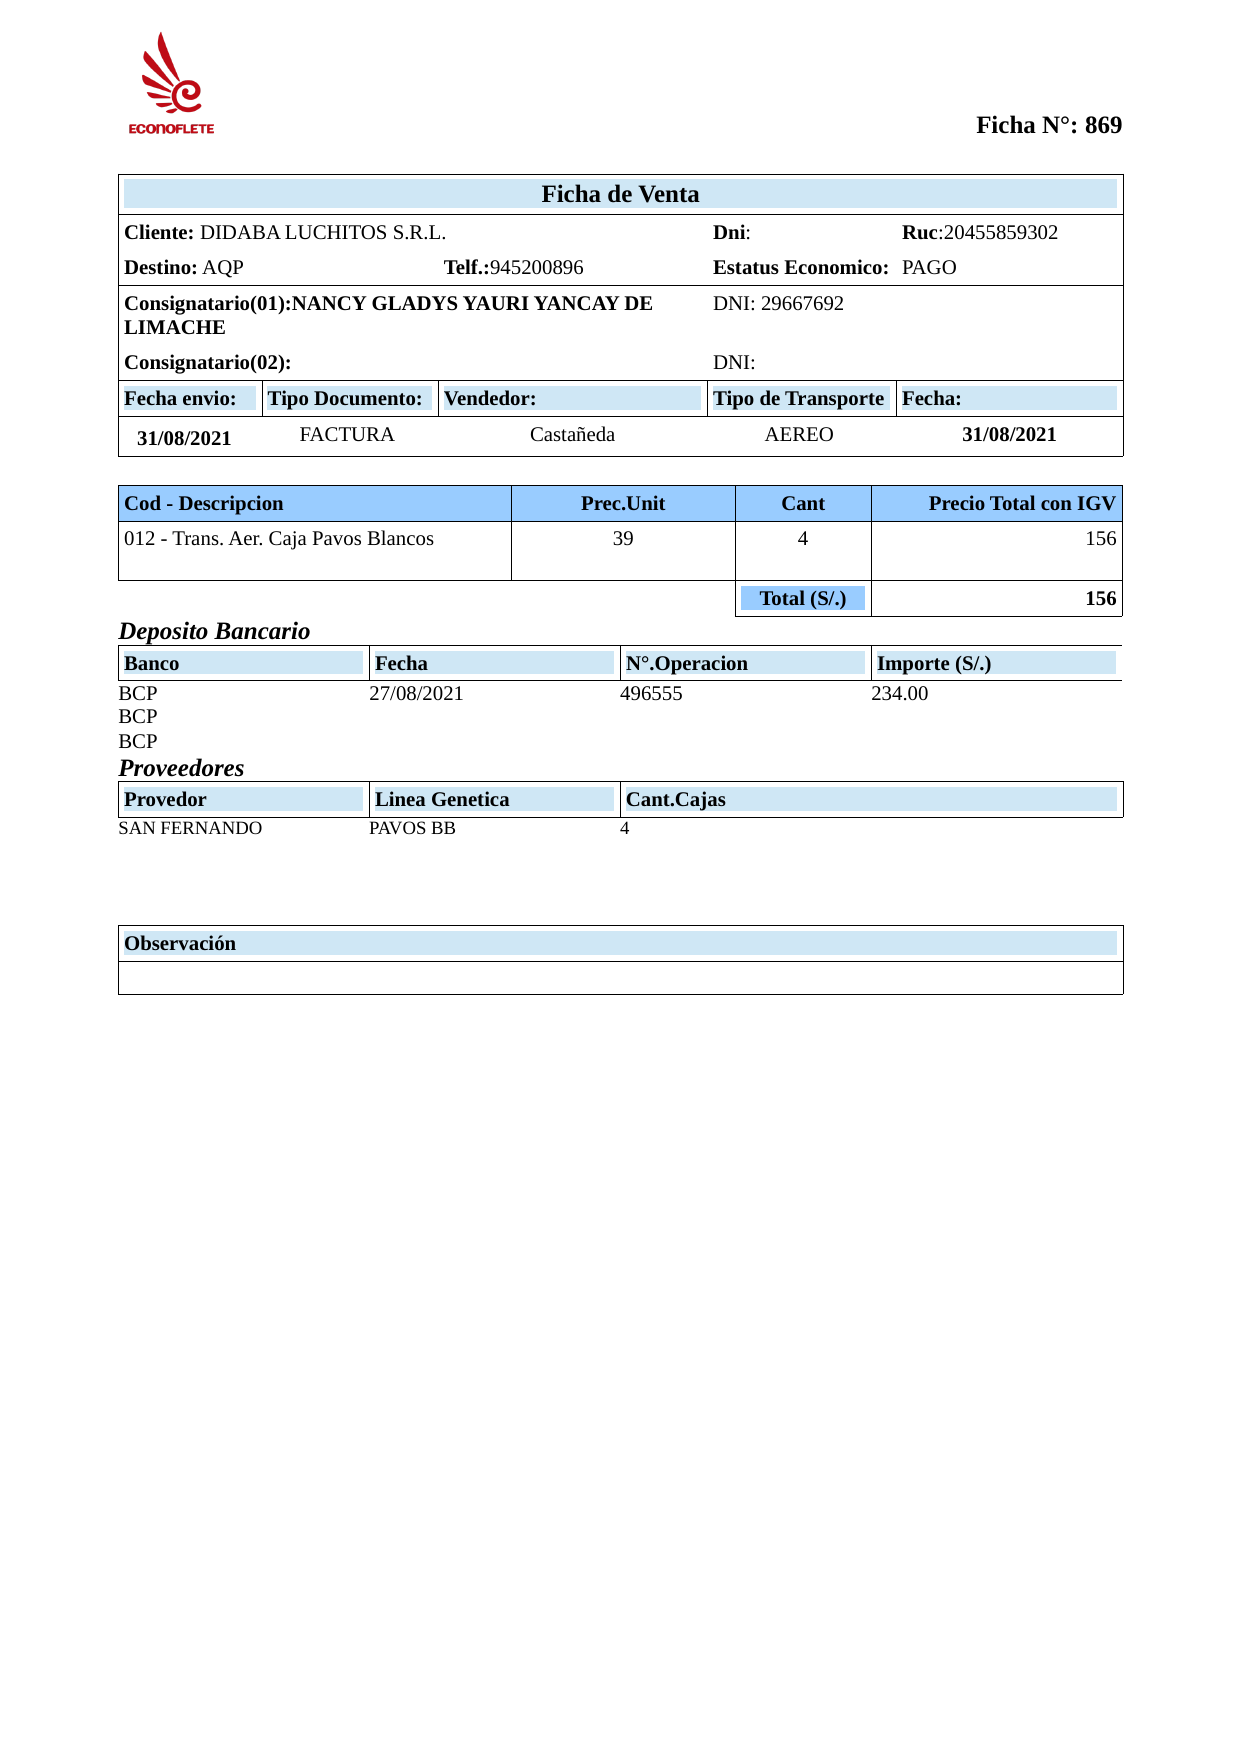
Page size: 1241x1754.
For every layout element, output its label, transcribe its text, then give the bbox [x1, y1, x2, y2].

table_cell Telf.:945200896 [438, 249, 707, 285]
table_header Precio Total con IGV [872, 486, 1122, 521]
table_cell [118, 839, 369, 860]
table_cell Consignatario(01):NANCY GLADYS YAURI YANCAY DE LIMACHE [119, 286, 707, 344]
table_cell 496555 [620, 681, 871, 704]
table_cell [871, 729, 1122, 753]
table_cell Dni: [707, 215, 896, 249]
table_header Provedor [119, 782, 369, 817]
table_header N°.Operacion [621, 646, 871, 680]
table_cell Castañeda [438, 417, 707, 456]
table_cell [511, 581, 735, 616]
table_header Prec.Unit [512, 486, 735, 521]
table_cell [118, 882, 369, 903]
table_cell 4 [620, 818, 1123, 839]
table_cell [620, 729, 871, 753]
table_cell [118, 581, 511, 616]
table_cell 31/08/2021 [119, 417, 262, 456]
table_cell AEREO [707, 417, 896, 456]
table_cell [620, 839, 1123, 860]
table_header Ficha de Venta [119, 175, 1123, 214]
table_header Observación [119, 926, 1123, 961]
table_cell Vendedor: [439, 381, 707, 416]
table_cell Estatus Economico: [707, 249, 896, 285]
table_cell Fecha: [897, 381, 1123, 416]
table_header Cant [736, 486, 871, 521]
table_cell [620, 903, 1123, 925]
table_cell [369, 729, 620, 753]
table_cell [119, 962, 1123, 994]
table_header Importe (S/.) [872, 646, 1122, 680]
table_cell Tipo Documento: [263, 381, 438, 416]
table_cell 39 [512, 522, 735, 580]
table_cell SAN FERNANDO [118, 818, 369, 839]
table_cell 012 - Trans. Aer. Caja Pavos Blancos [119, 522, 511, 580]
table_header Fecha [370, 646, 620, 680]
table_cell [369, 839, 620, 860]
table_cell BCP [118, 705, 369, 728]
table_cell [118, 903, 369, 925]
table_cell Total (S/.) [736, 581, 871, 616]
table_cell 234.00 [871, 681, 1122, 704]
table_cell 4 [736, 522, 871, 580]
table_cell Fecha envio: [119, 381, 262, 416]
table_cell Cliente: DIDABA LUCHITOS S.R.L. [119, 215, 707, 249]
table_cell 156 [872, 522, 1122, 580]
table_cell FACTURA [262, 417, 438, 456]
picture [118, 31, 225, 134]
table_cell 27/08/2021 [369, 681, 620, 704]
table_cell DNI: [707, 345, 1123, 380]
table_cell [871, 705, 1122, 728]
table_cell [620, 882, 1123, 903]
table_cell BCP [118, 729, 369, 753]
table_cell [369, 903, 620, 925]
table_cell [620, 705, 871, 728]
table_cell DNI: 29667692 [707, 286, 1123, 344]
table_header Cant.Cajas [621, 782, 1123, 817]
table_cell PAVOS BB [369, 818, 620, 839]
table_header Cod - Descripcion [119, 486, 511, 521]
table_cell PAGO [896, 249, 1123, 285]
table_cell [369, 705, 620, 728]
table_cell 156 [872, 581, 1122, 616]
table_cell BCP [118, 681, 369, 704]
table_cell [369, 882, 620, 903]
table_cell 31/08/2021 [896, 417, 1123, 456]
table_header Linea Genetica [370, 782, 620, 817]
table_cell Tipo de Transporte [708, 381, 896, 416]
table_cell Ruc:20455859302 [896, 215, 1123, 249]
table_cell [118, 860, 369, 882]
table_cell Consignatario(02): [119, 345, 707, 380]
table_cell Destino: AQP [119, 249, 438, 285]
text Proveedores [118, 753, 1122, 781]
table_cell [369, 860, 620, 882]
table_cell [620, 860, 1123, 882]
text Deposito Bancario [118, 616, 1122, 645]
table_header Banco [119, 646, 369, 680]
